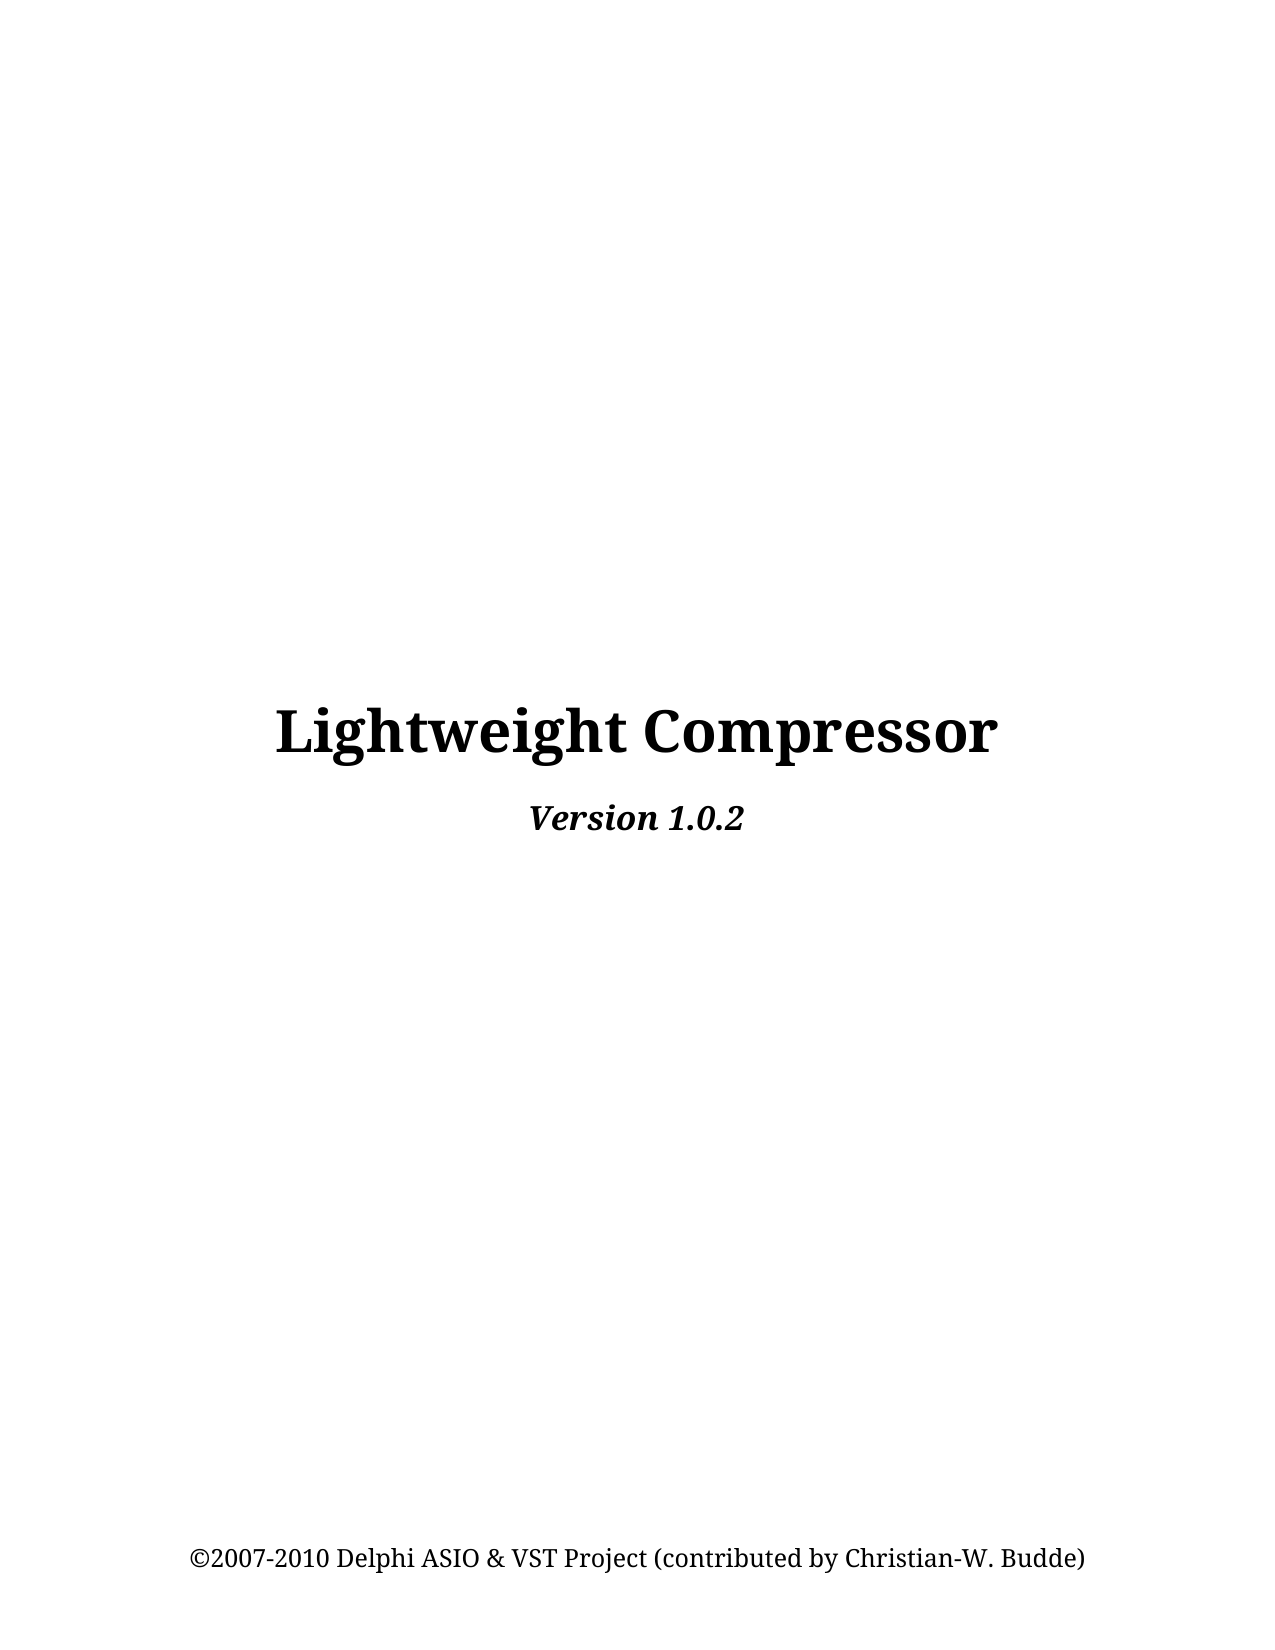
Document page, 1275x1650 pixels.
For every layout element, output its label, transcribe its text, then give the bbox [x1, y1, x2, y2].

title Lightweight Compressor [148, 690, 1127, 769]
subtitle Version 1.0.2 [148, 794, 1127, 840]
